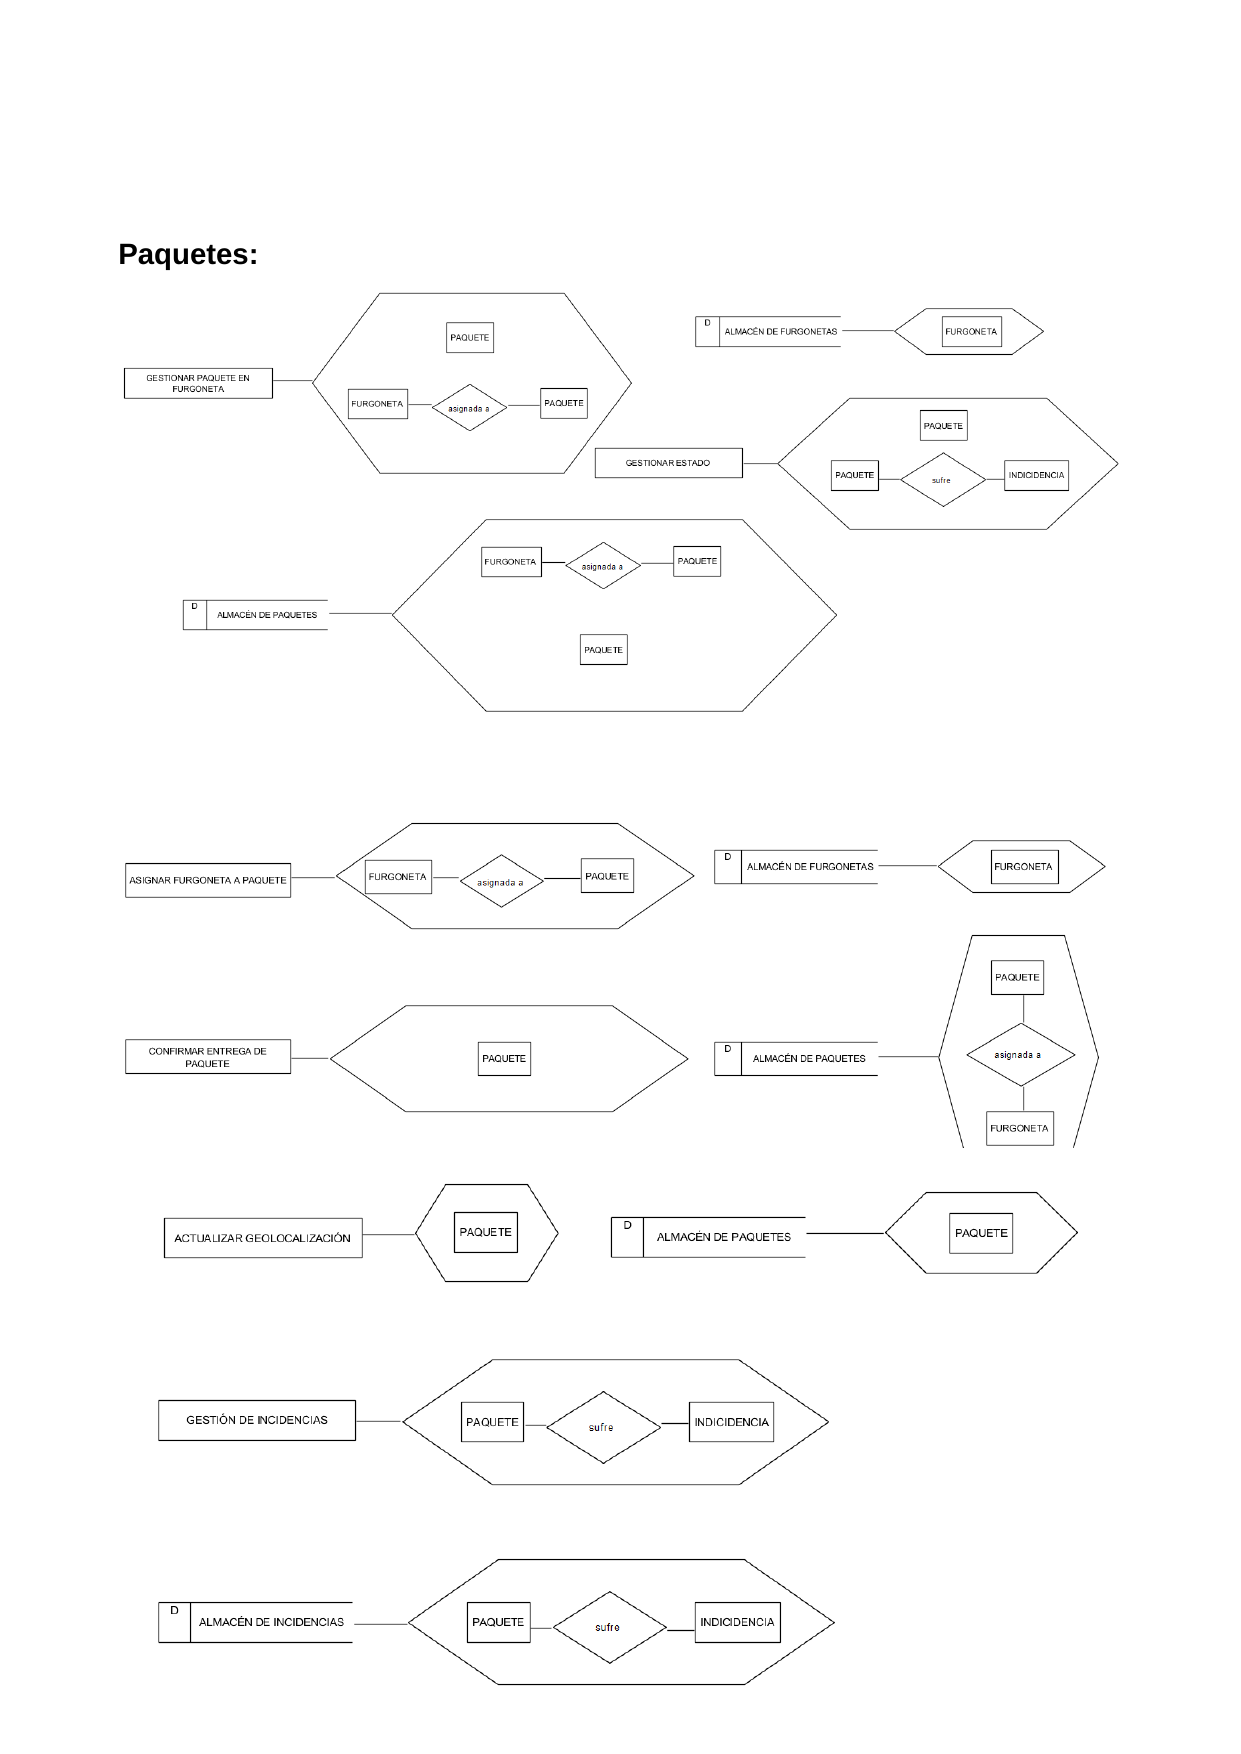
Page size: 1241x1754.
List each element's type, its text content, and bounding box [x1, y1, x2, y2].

picture [121, 807, 1126, 1754]
picture [118, 283, 1123, 717]
subtitle Paquetes: [118, 237, 1122, 271]
